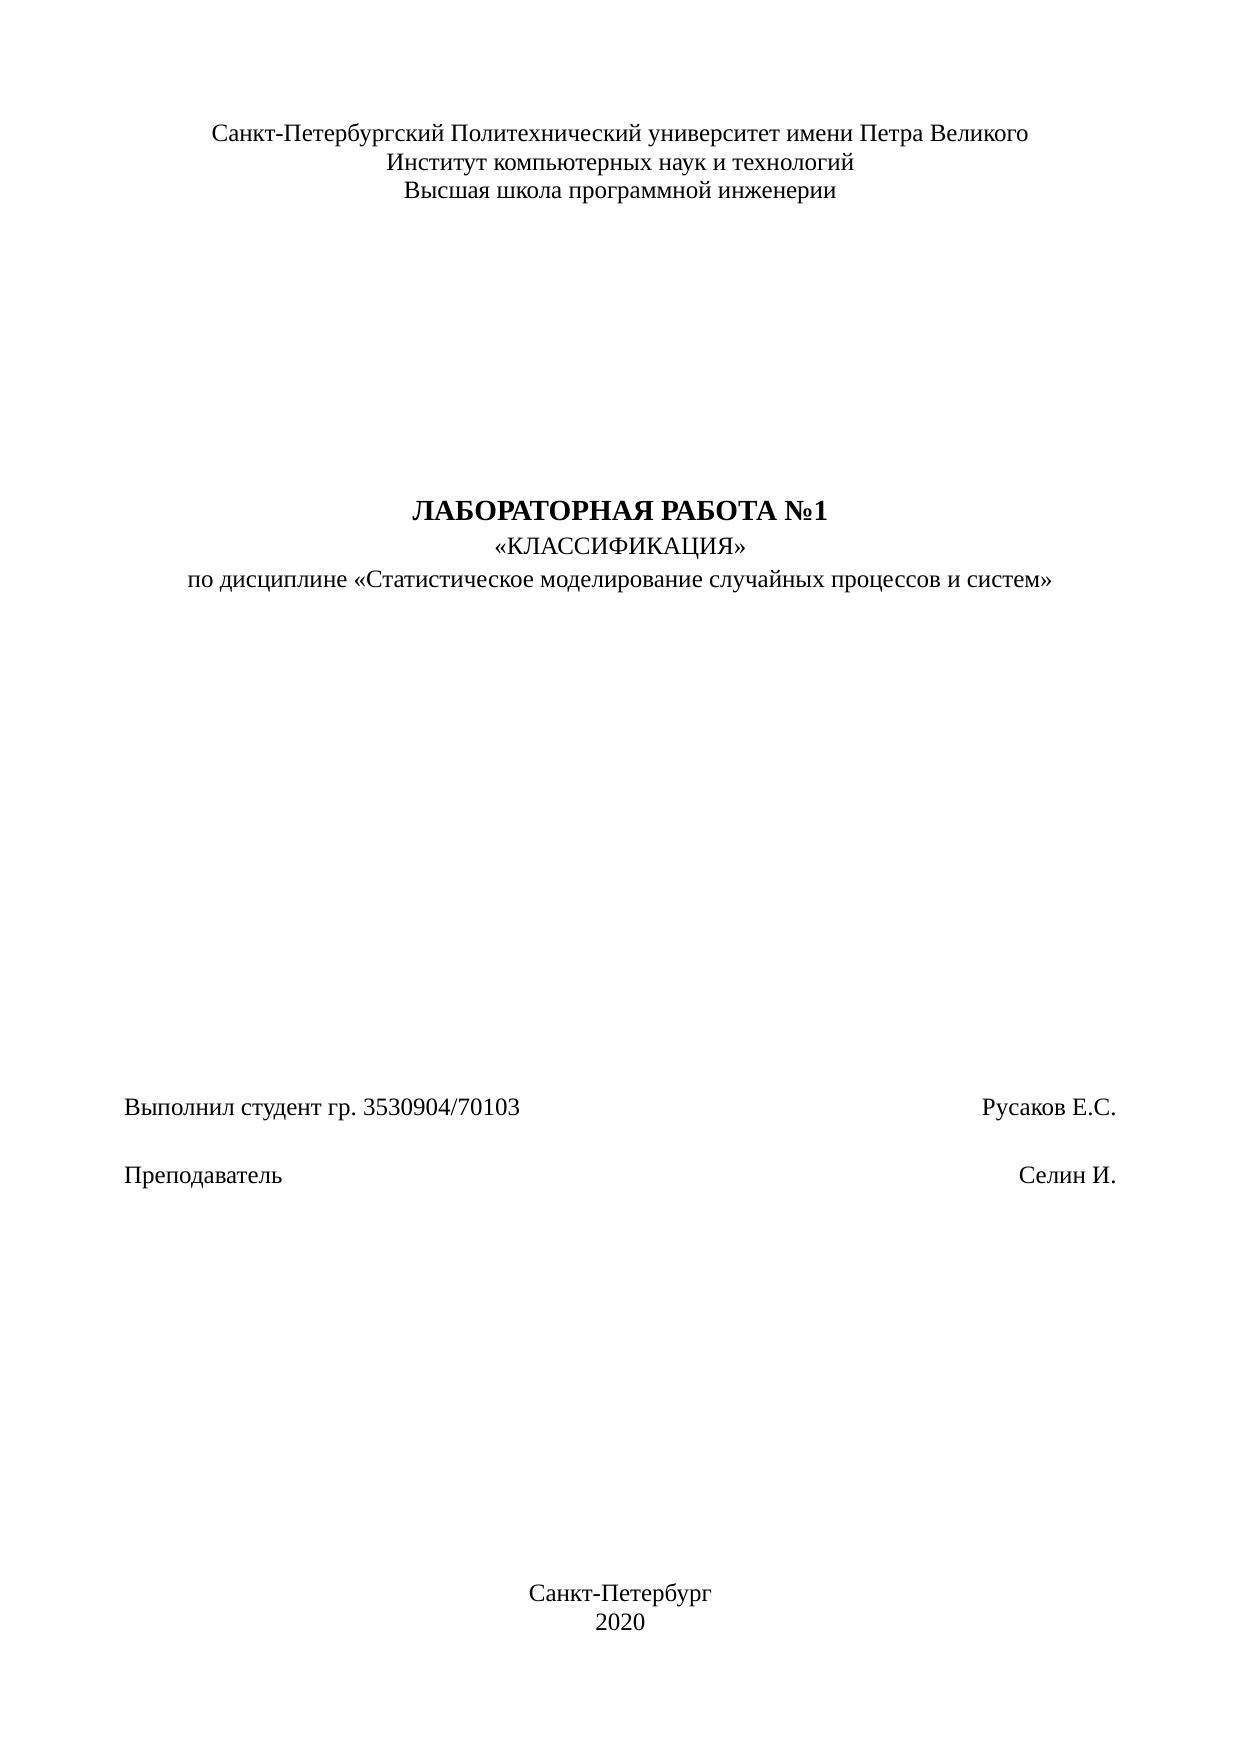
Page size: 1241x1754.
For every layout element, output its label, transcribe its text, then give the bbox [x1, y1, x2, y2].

text ЛАБОРАТОРНАЯ РАБОТА №1 [118, 493, 1122, 526]
table_header Выполнил студент гр. 3530904/70103 [118, 1086, 620, 1155]
table_header Русаков Е.С. [620, 1086, 1122, 1155]
table_cell Преподаватель [118, 1155, 620, 1195]
table_cell Селин И. [620, 1155, 1122, 1195]
text «КЛАССИФИКАЦИЯ» [118, 531, 1122, 560]
text по дисциплине «Статистическое моделирование случайных процессов и систем» [118, 564, 1122, 593]
